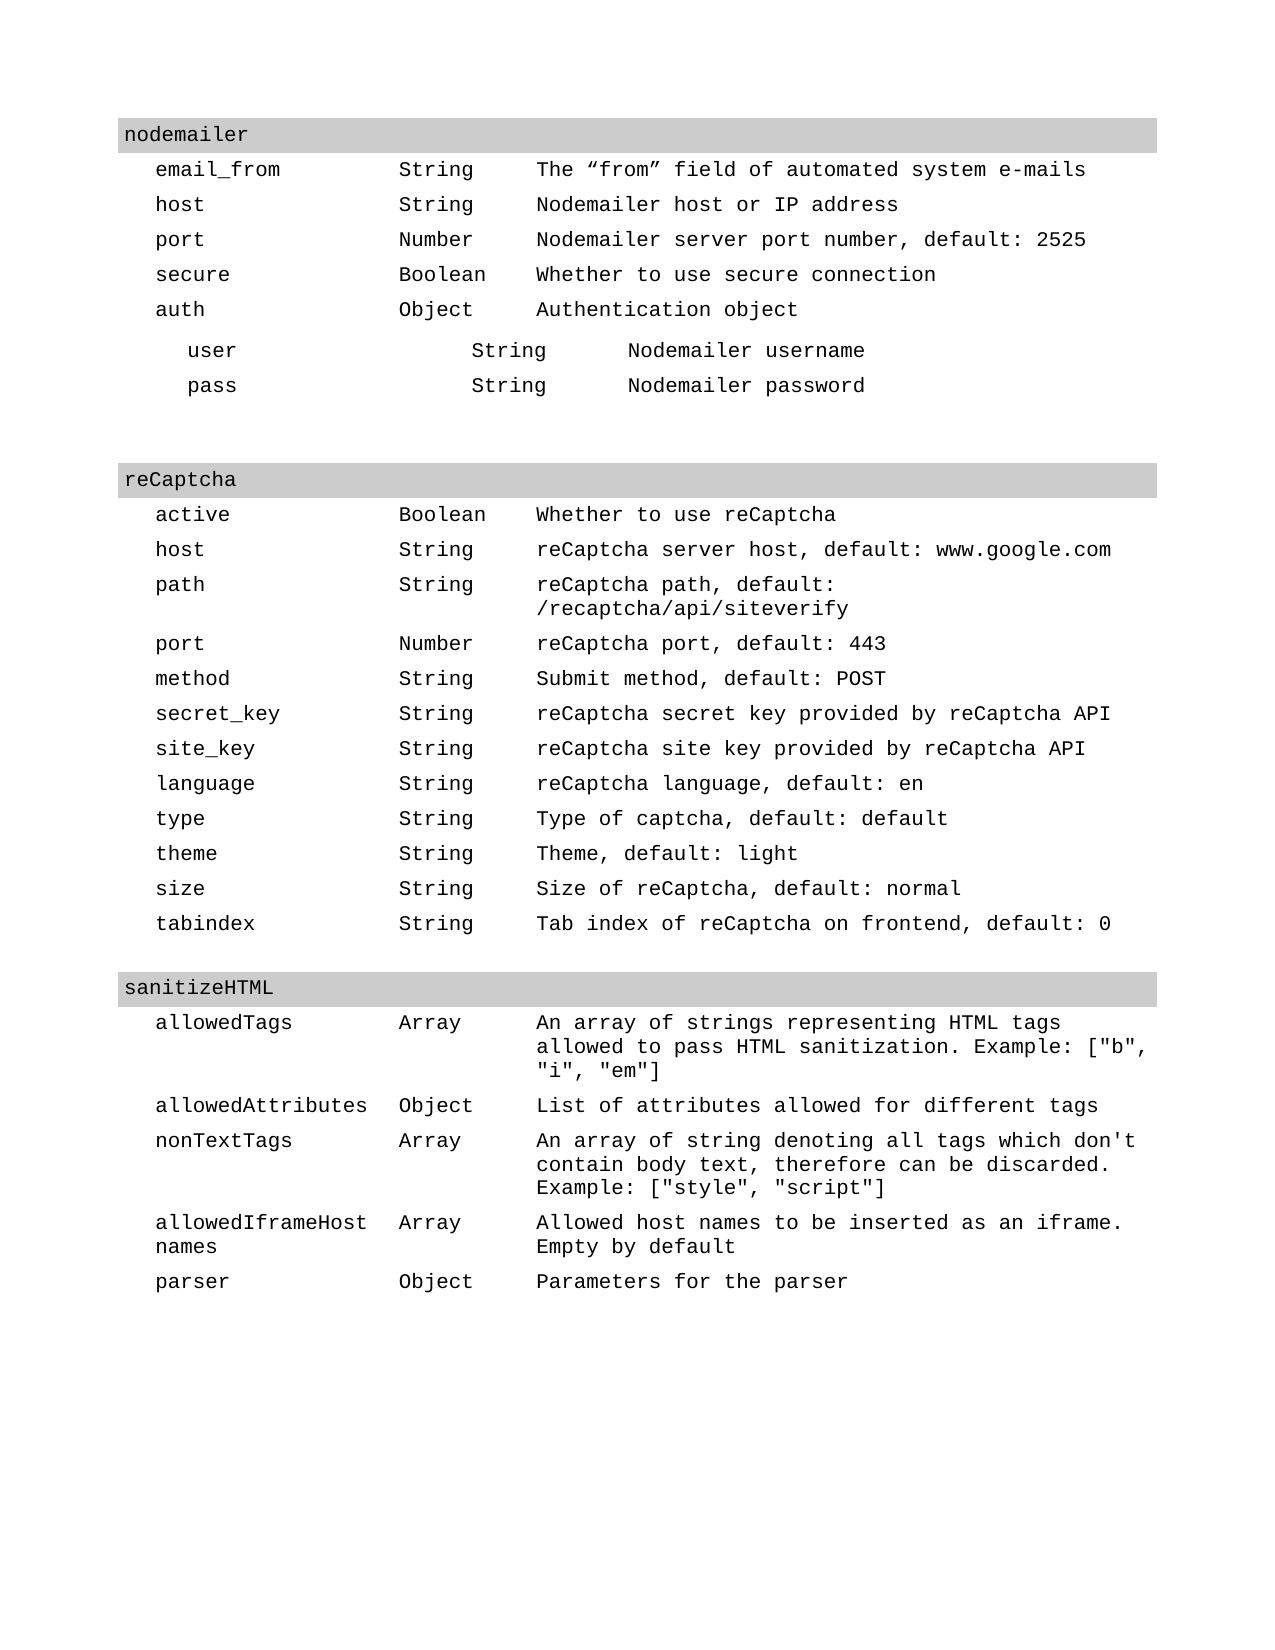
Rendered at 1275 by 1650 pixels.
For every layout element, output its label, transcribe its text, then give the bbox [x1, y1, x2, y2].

table_cell Nodemailer server port number, default: 2525 [531, 224, 1157, 258]
table_cell pass [181, 370, 466, 405]
table_cell parser [118, 1265, 393, 1300]
table_cell reCaptcha server host, default: www.google.com [531, 533, 1157, 568]
table_header sanitizeHTML [118, 972, 1157, 1007]
table_cell String [393, 533, 531, 568]
table_header reCaptcha [118, 463, 1157, 498]
table_cell port [118, 627, 393, 662]
table_cell String [393, 838, 531, 873]
table_cell List of attributes allowed for different tags [531, 1089, 1157, 1124]
table_cell reCaptcha path, default: /recaptcha/api/siteverify [531, 568, 1157, 627]
table_header nodemailer [118, 118, 1157, 153]
table_cell String [393, 767, 531, 802]
table_cell [118, 329, 1157, 434]
table_cell tabindex [118, 908, 393, 943]
table_cell secret_key [118, 697, 393, 732]
table_cell String [393, 732, 531, 767]
table_cell String [393, 662, 531, 697]
table_cell Whether to use secure connection [531, 259, 1157, 294]
table_cell Tab index of reCaptcha on frontend, default: 0 [531, 908, 1157, 943]
table_cell host [118, 533, 393, 568]
table_cell allowedIframeHostnames [118, 1207, 393, 1265]
table_cell secure [118, 259, 393, 294]
table_cell path [118, 568, 393, 627]
table_header user [181, 335, 466, 369]
table_cell Type of captcha, default: default [531, 803, 1157, 837]
table_cell theme [118, 838, 393, 873]
table_header Nodemailer username [622, 335, 1151, 369]
table_cell Theme, default: light [531, 838, 1157, 873]
table_cell Number [393, 224, 531, 258]
table_cell String [393, 908, 531, 943]
table_cell Size of reCaptcha, default: normal [531, 873, 1157, 908]
table_cell auth [118, 294, 393, 329]
table_cell active [118, 498, 393, 533]
table_cell Number [393, 627, 531, 662]
table_cell reCaptcha secret key provided by reCaptcha API [531, 697, 1157, 732]
table_cell String [466, 370, 622, 405]
table_cell Whether to use reCaptcha [531, 498, 1157, 533]
table_cell port [118, 224, 393, 258]
table_cell nonTextTags [118, 1124, 393, 1207]
table_cell String [393, 153, 531, 188]
table_header String [466, 335, 622, 369]
table_cell Object [393, 1265, 531, 1300]
table_cell reCaptcha port, default: 443 [531, 627, 1157, 662]
table_cell Authentication object [531, 294, 1157, 329]
table_cell allowedTags [118, 1007, 393, 1089]
table_cell allowedAttributes [118, 1089, 393, 1124]
table_cell language [118, 767, 393, 802]
table_cell size [118, 873, 393, 908]
table_cell String [393, 803, 531, 837]
table_cell Boolean [393, 259, 531, 294]
table_cell String [393, 697, 531, 732]
table_cell Array [393, 1207, 531, 1265]
table_cell An array of strings representing HTML tags allowed to pass HTML sanitization. Example: ["b", "i", "em"] [531, 1007, 1157, 1089]
table_cell String [393, 188, 531, 223]
table_cell Object [393, 294, 531, 329]
table_cell Array [393, 1007, 531, 1089]
table_cell email_from [118, 153, 393, 188]
table_cell Object [393, 1089, 531, 1124]
table_cell Submit method, default: POST [531, 662, 1157, 697]
table_cell reCaptcha site key provided by reCaptcha API [531, 732, 1157, 767]
table_cell method [118, 662, 393, 697]
table_cell Array [393, 1124, 531, 1207]
table_cell Allowed host names to be inserted as an iframe. Empty by default [531, 1207, 1157, 1265]
table_cell reCaptcha language, default: en [531, 767, 1157, 802]
table_cell type [118, 803, 393, 837]
table_cell Parameters for the parser [531, 1265, 1157, 1300]
table_cell Nodemailer password [622, 370, 1151, 405]
table_cell The “from” field of automated system e-mails [531, 153, 1157, 188]
table_cell String [393, 568, 531, 627]
table_cell String [393, 873, 531, 908]
table_cell Boolean [393, 498, 531, 533]
table_cell host [118, 188, 393, 223]
table_cell An array of string denoting all tags which don't contain body text, therefore can be discarded. Example: ["style", "script"] [531, 1124, 1157, 1207]
table_cell site_key [118, 732, 393, 767]
table_cell Nodemailer host or IP address [531, 188, 1157, 223]
